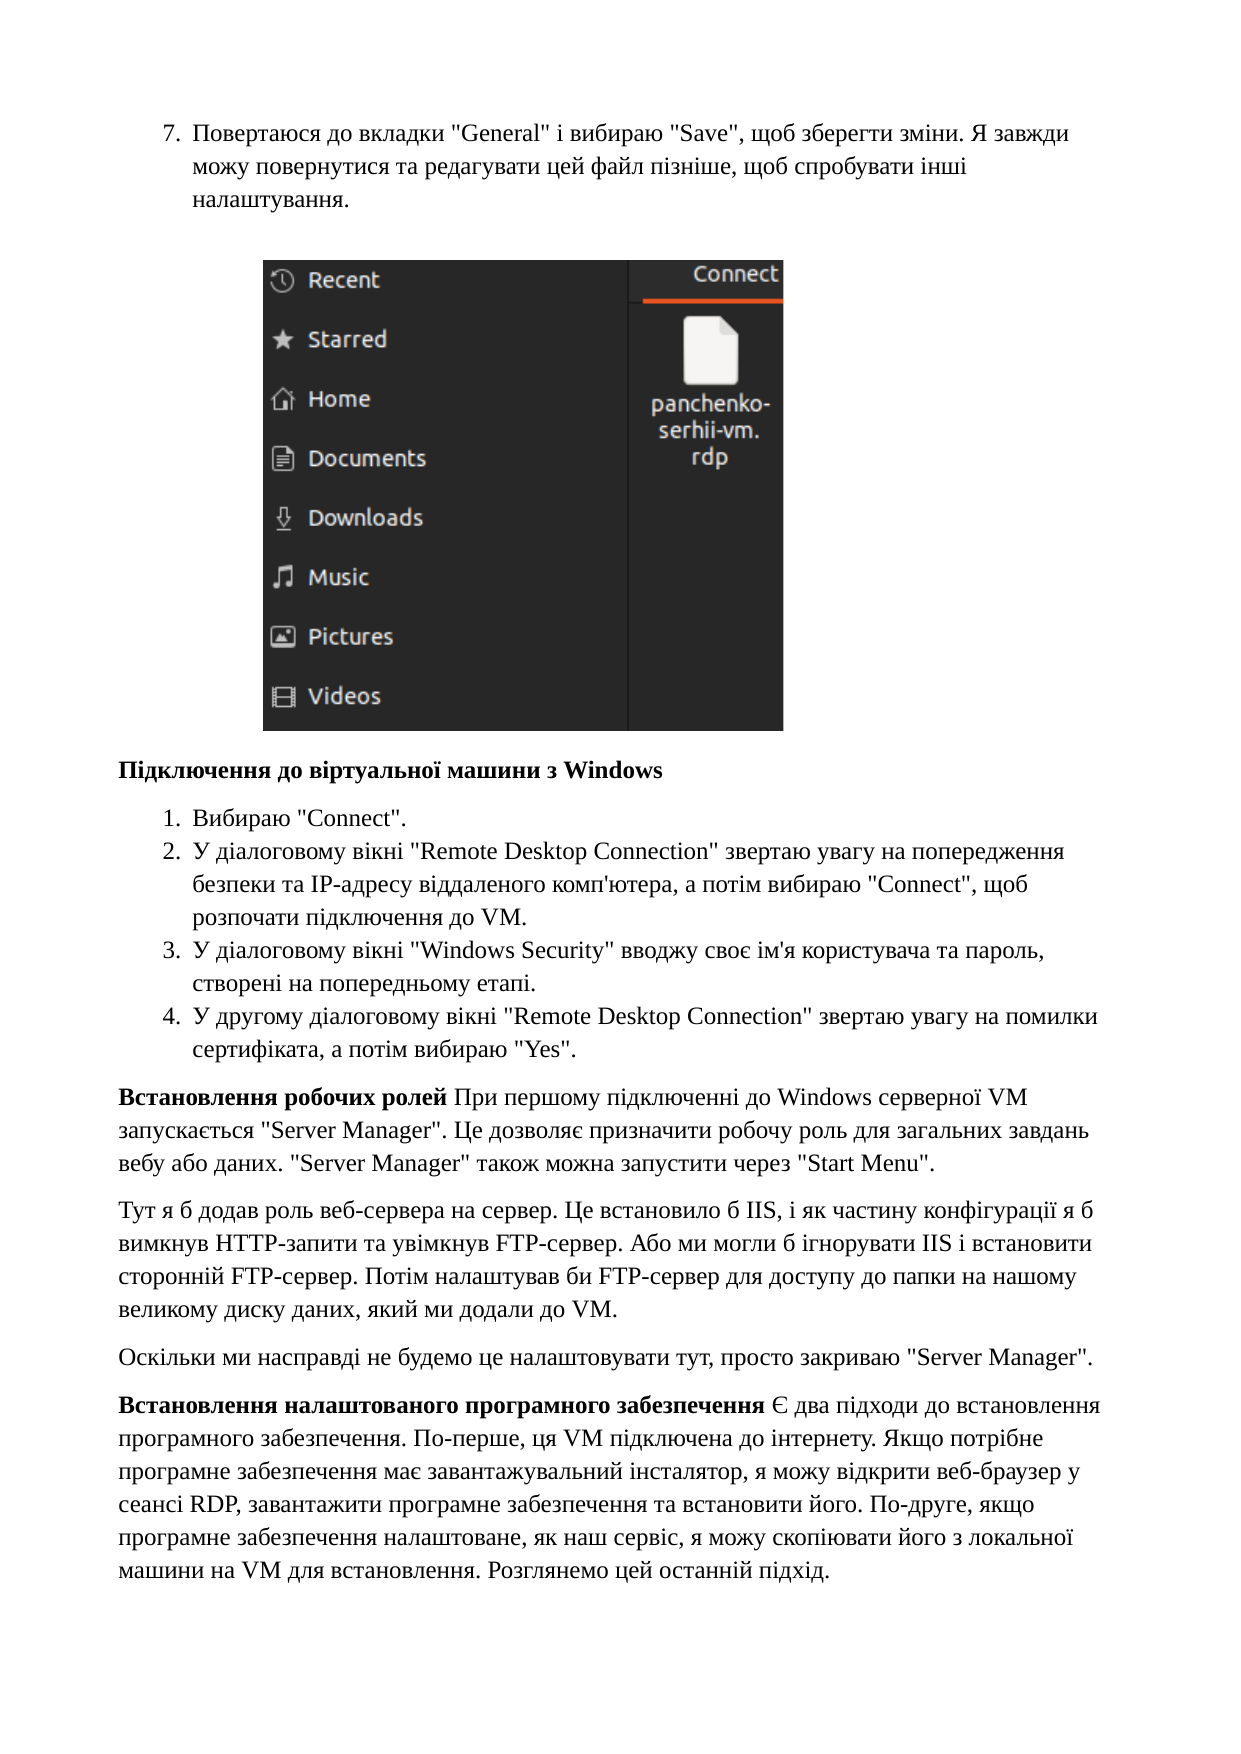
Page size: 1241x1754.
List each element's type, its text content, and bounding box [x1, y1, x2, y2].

list У другому діалоговому вікні "Remote Desktop Connection" звертаю увагу на помилки сертифіката, а потім вибираю "Yes". [162, 1001, 1122, 1063]
text Оскільки ми насправді не будемо це налаштовувати тут, просто закриваю "Server Manager". [118, 1342, 1122, 1371]
list Повертаюся до вкладки "General" і вибираю "Save", щоб зберегти зміни. Я завжди можу повернутися та редагувати цей файл пізніше, щоб спробувати інші налаштування. [162, 118, 1122, 213]
picture [263, 260, 784, 731]
list У діалоговому вікні "Remote Desktop Connection" звертаю увагу на попередження безпеки та IP-адресу віддаленого комп'ютера, а потім вибираю "Connect", щоб розпочати підключення до VM. [162, 836, 1122, 931]
list У діалоговому вікні "Windows Security" вводжу своє ім'я користувача та пароль, створені на попередньому етапі. [162, 935, 1122, 997]
text Тут я б додав роль веб-сервера на сервер. Це встановило б IIS, і як частину конфігурації я б вимкнув HTTP-запити та увімкнув FTP-сервер. Або ми могли б ігнорувати IIS і встановити сторонній FTP-сервер. Потім налаштував би FTP-сервер для доступу до папки на нашому великому диску даних, який ми додали до VM. [118, 1195, 1122, 1323]
text Встановлення робочих ролей При першому підключенні до Windows серверної VM запускається "Server Manager". Це дозволяє призначити робочу роль для загальних завдань вебу або даних. "Server Manager" також можна запустити через "Start Menu". [118, 1082, 1122, 1177]
text Підключення до віртуальної машини з Windows [118, 755, 1122, 784]
list Вибираю "Connect". [162, 803, 1122, 832]
text Встановлення налаштованого програмного забезпечення Є два підходи до встановлення програмного забезпечення. По-перше, ця VM підключена до інтернету. Якщо потрібне програмне забезпечення має завантажувальний інсталятор, я можу відкрити веб-браузер у сеансі RDP, завантажити програмне забезпечення та встановити його. По-друге, якщо програмне забезпечення налаштоване, як наш сервіс, я можу скопіювати його з локальної машини на VM для встановлення. Розглянемо цей останній підхід. [118, 1390, 1122, 1583]
